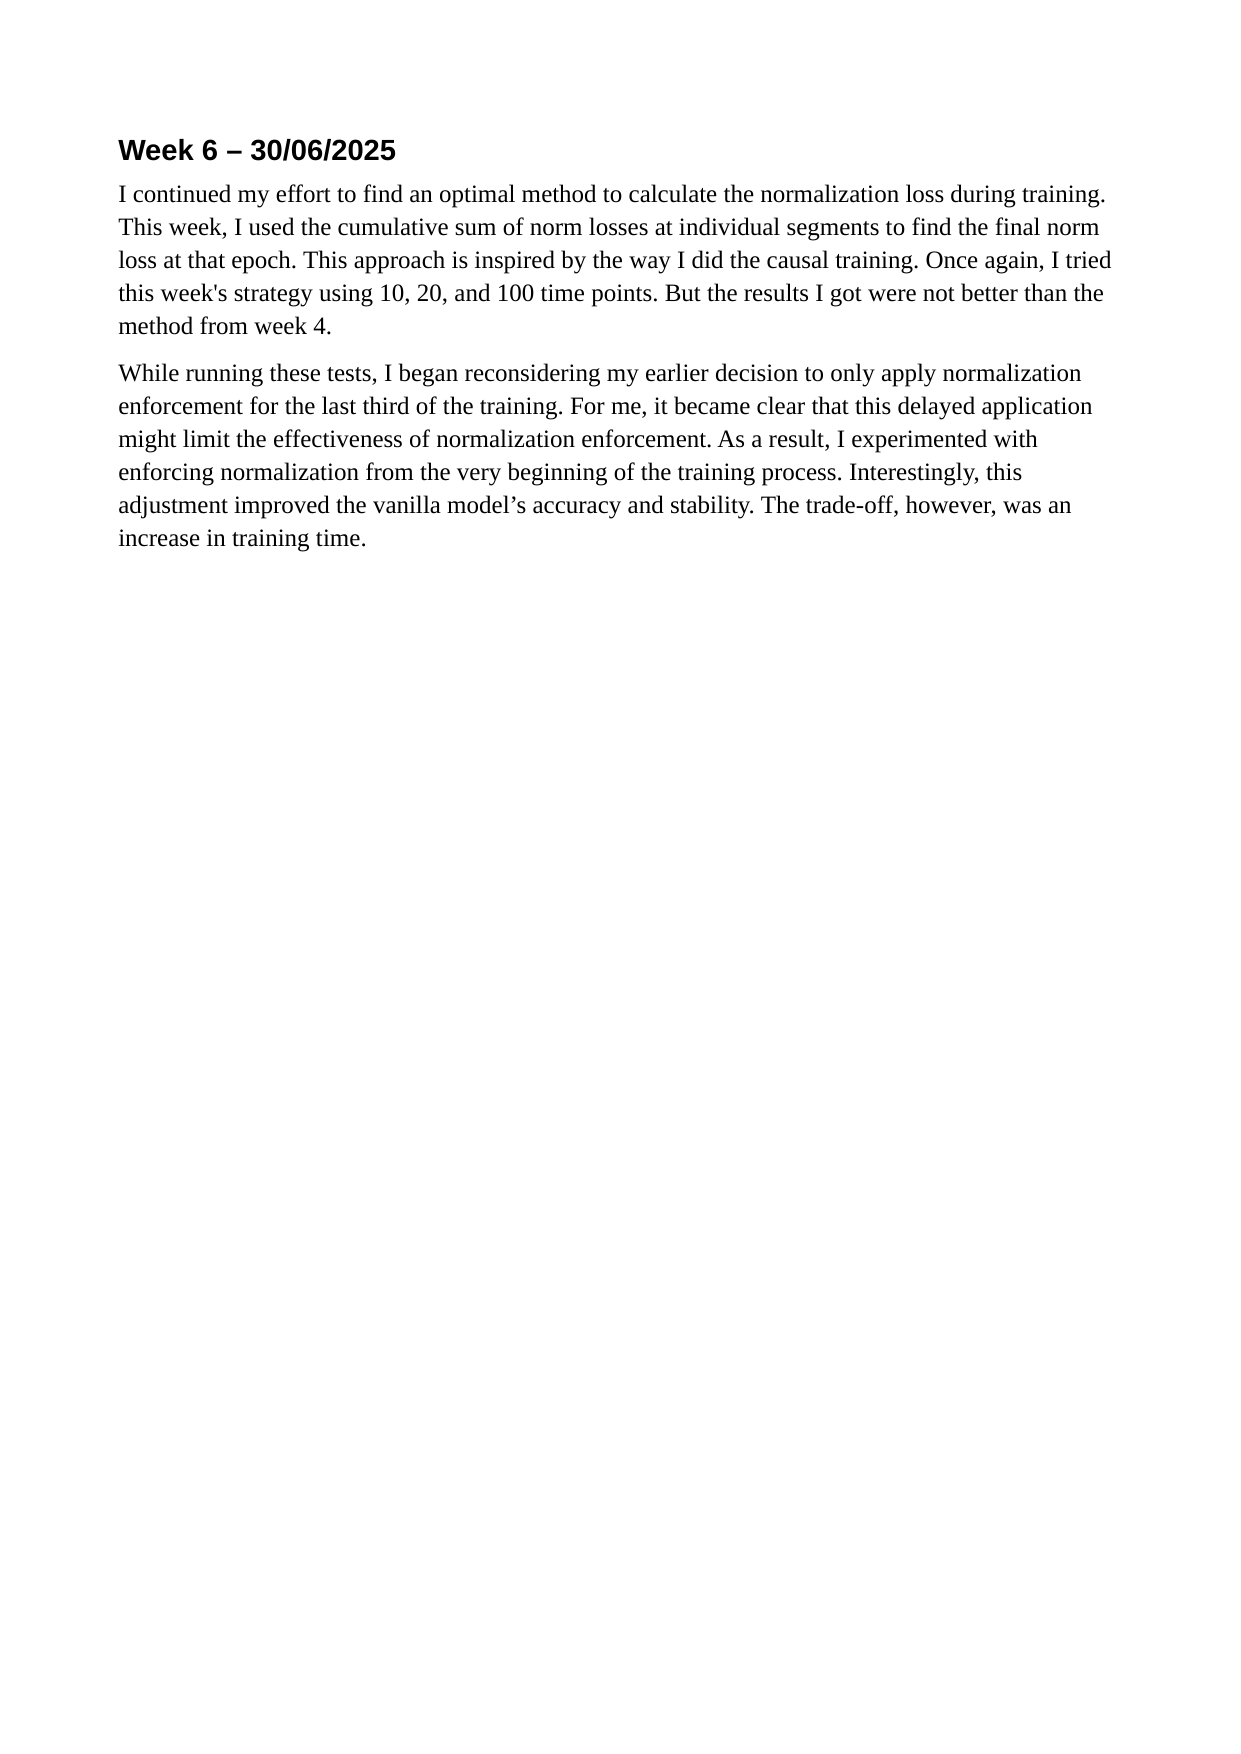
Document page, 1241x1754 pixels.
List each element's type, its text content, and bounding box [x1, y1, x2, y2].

text While running these tests, I began reconsidering my earlier decision to only apply normalization enforcement for the last third of the training. For me, it became clear that this delayed application might limit the effectiveness of normalization enforcement. As a result, I experimented with enforcing normalization from the very beginning of the training process. Interestingly, this adjustment improved the vanilla model’s accuracy and stability. The trade-off, however, was an increase in training time. [118, 358, 1122, 552]
subtitle Week 6 – 30/06/2025 [118, 133, 1122, 166]
text I continued my effort to find an optimal method to calculate the normalization loss during training. This week, I used the cumulative sum of norm losses at individual segments to find the final norm loss at that epoch. This approach is inspired by the way I did the causal training. Once again, I tried this week's strategy using 10, 20, and 100 time points. But the results I got were not better than the method from week 4. [118, 179, 1122, 339]
